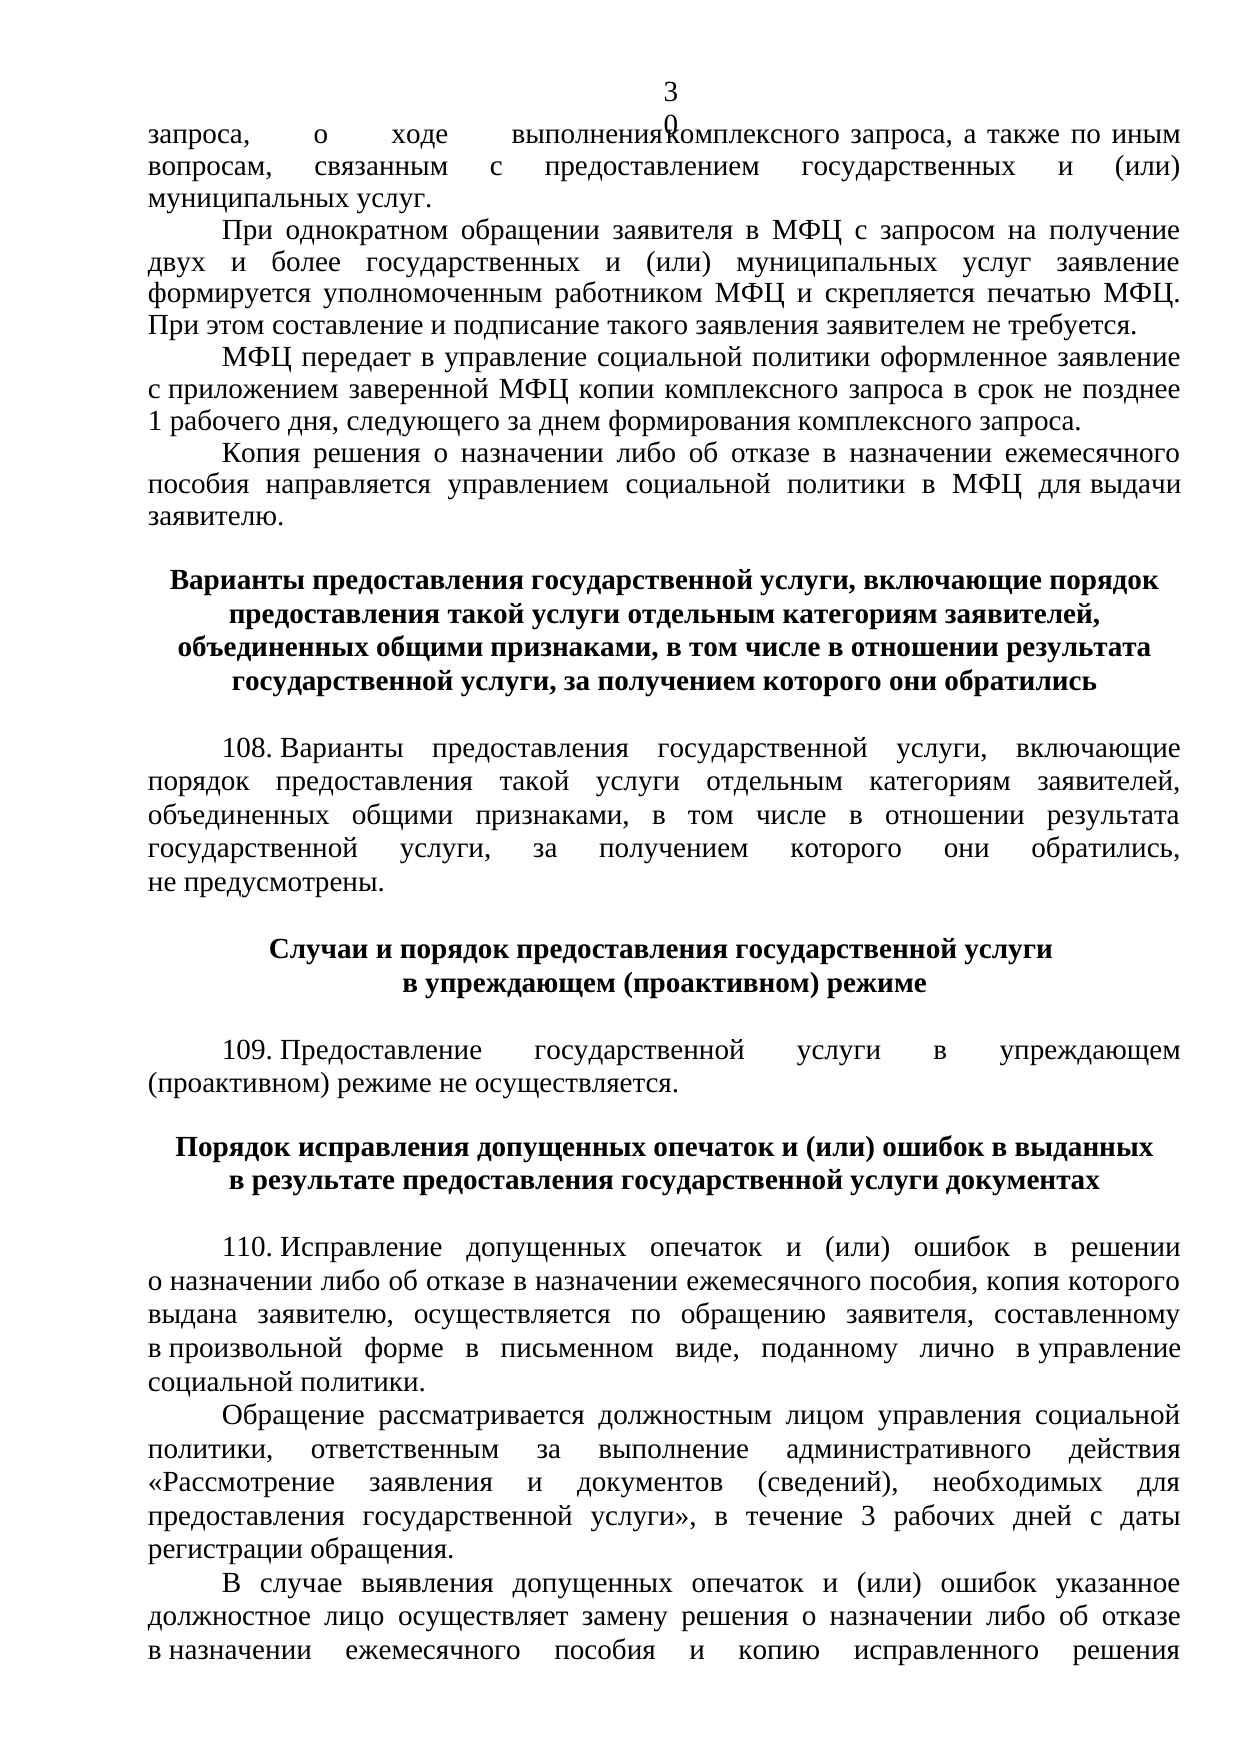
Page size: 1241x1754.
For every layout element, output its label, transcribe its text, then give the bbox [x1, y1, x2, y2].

text Варианты предоставления государственной услуги, включающие порядок предоставления такой услуги отдельным категориям заявителей, объединенных общими признаками, в том числе в отношении результата государственной услуги, за получением которого они обратились [148, 562, 1181, 696]
text МФЦ передает в управление социальной политики оформленное заявление с приложением заверенной МФЦ копии комплексного запроса в срок не позднее 1 рабочего дня, следующего за днем формирования комплексного запроса. [148, 341, 1181, 437]
list Варианты предоставления государственной услуги, включающие порядок предоставления такой услуги отдельным категориям заявителей, объединенных общими признаками, в том числе в отношении результата государственной услуги, за получением которого они обратились, не предусмотрены. [148, 730, 1181, 898]
text Обращение рассматривается должностным лицом управления социальной политики, ответственным за выполнение административного действия «Рассмотрение заявления и документов (сведений), необходимых для предоставления государственной услуги», в течение 3 рабочих дней с даты регистрации обращения. [148, 1397, 1181, 1565]
text Копия решения о назначении либо об отказе в назначении ежемесячного пособия направляется управлением социальной политики в МФЦ для выдачи заявителю. [148, 437, 1181, 532]
text в упреждающем (проактивном) режиме [148, 965, 1181, 998]
list Исправление допущенных опечаток и (или) ошибок в решении о назначении либо об отказе в назначении ежемесячного пособия, копия которого выдана заявителю, осуществляется по обращению заявителя, составленному в произвольной форме в письменном виде, поданному лично в управление социальной политики. [148, 1229, 1181, 1397]
text запроса, о ходе выполнения комплексного запроса, а также по иным вопросам, связанным с предоставлением государственных и (или) муниципальных услуг. [148, 118, 1181, 214]
text Порядок исправления допущенных опечаток и (или) ошибок в выданных в результате предоставления государственной услуги документах [148, 1129, 1181, 1196]
text При однократном обращении заявителя в МФЦ с запросом на получение двух и более государственных и (или) муниципальных услуг заявление формируется уполномоченным работником МФЦ и скрепляется печатью МФЦ. При этом составление и подписание такого заявления заявителем не требуется. [148, 214, 1181, 341]
text В случае выявления допущенных опечаток и (или) ошибок указанное должностное лицо осуществляет замену решения о назначении либо об отказе в назначении ежемесячного пособия и копию исправленного решения [148, 1565, 1181, 1666]
text Случаи и порядок предоставления государственной услуги [148, 931, 1181, 965]
list Предоставление государственной услуги в упреждающем (проактивном) режиме не осуществляется. [148, 1032, 1181, 1099]
